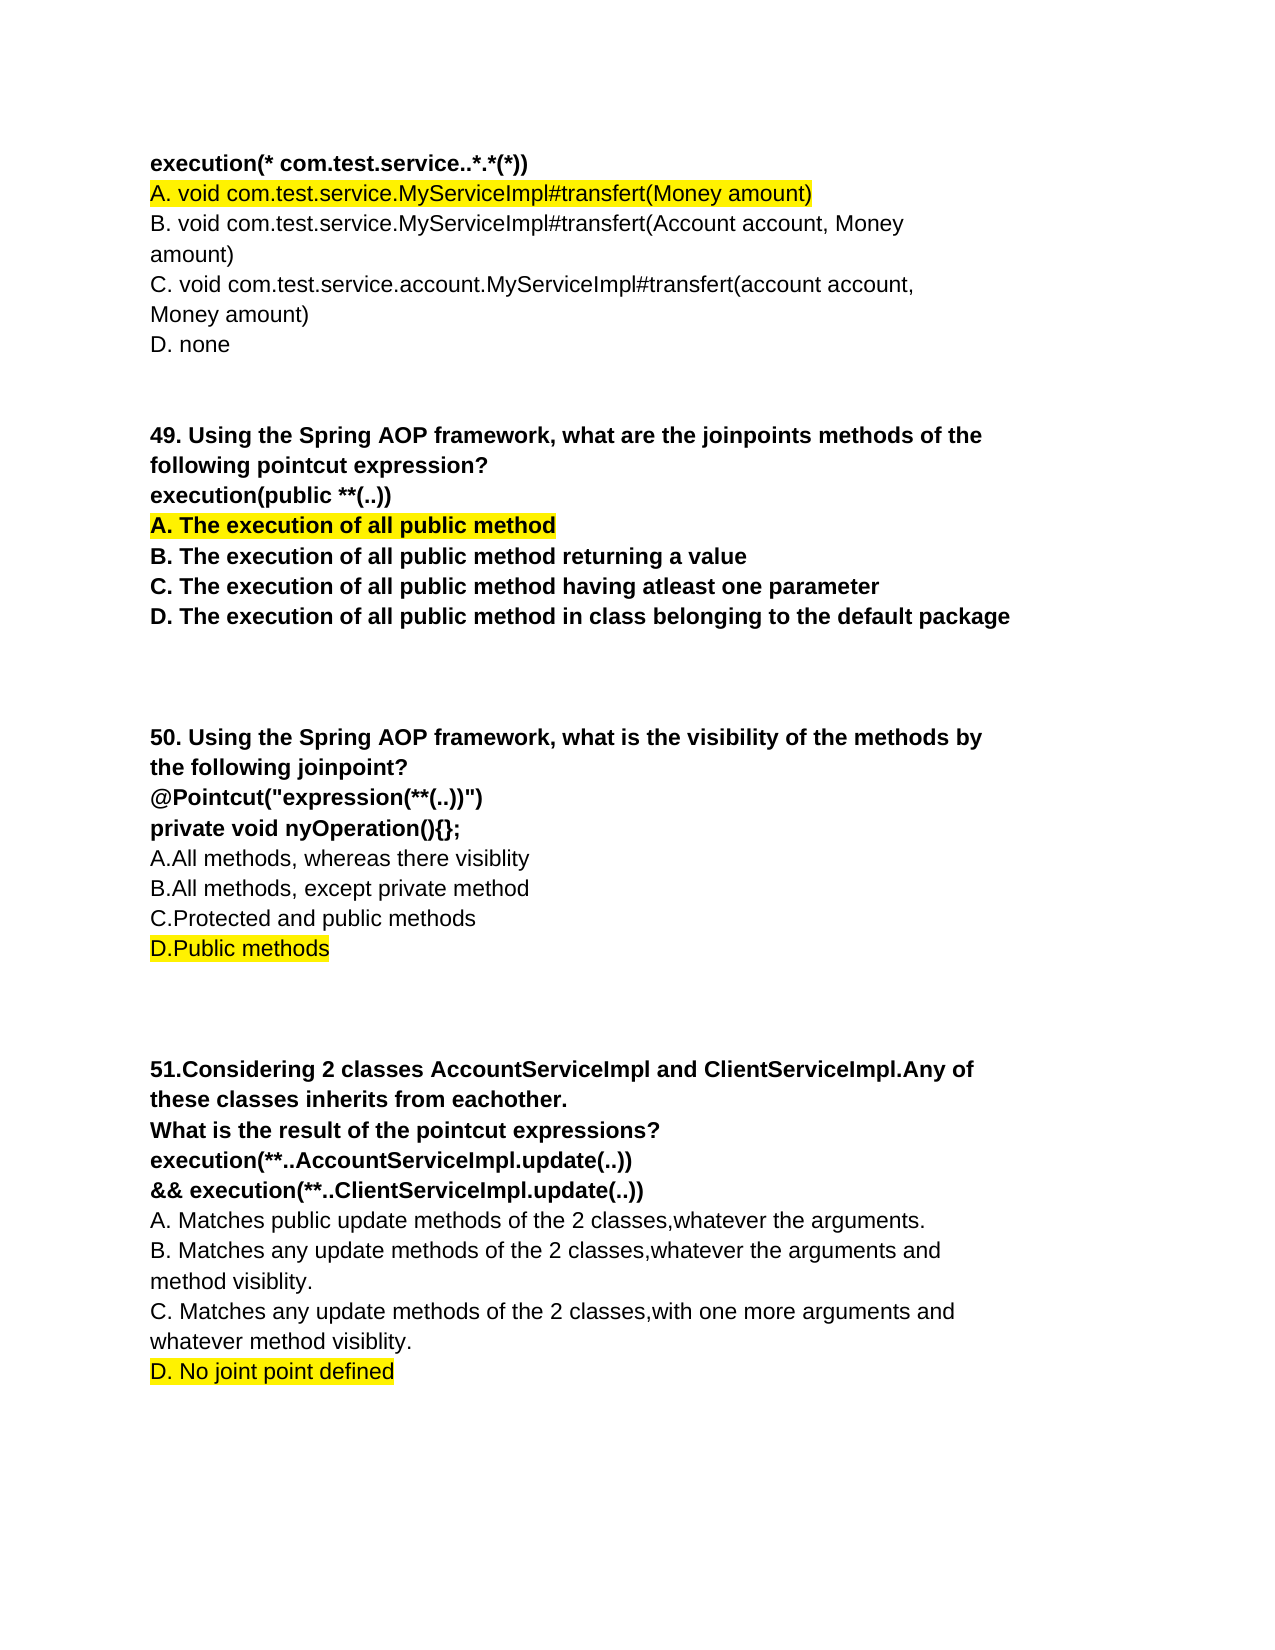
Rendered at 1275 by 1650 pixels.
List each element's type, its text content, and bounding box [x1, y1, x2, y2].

text A. Matches public update methods of the 2 classes,whatever the arguments. [150, 1207, 1125, 1234]
text B. The execution of all public method returning a value [150, 543, 1125, 569]
text following pointcut expression? [150, 452, 1125, 478]
text C.Protected and public methods [150, 905, 1125, 932]
text C. Matches any update methods of the 2 classes,with one more arguments and [150, 1298, 1125, 1324]
text method visiblity. [150, 1268, 1125, 1294]
text amount) [150, 241, 1125, 267]
text private void nyOperation(){}; [150, 814, 1125, 841]
text execution(public **(..)) [150, 482, 1125, 509]
text Money amount) [150, 301, 1125, 327]
text D. none [150, 331, 1125, 358]
text C. void com.test.service.account.MyServiceImpl#transfert(account account, [150, 271, 1125, 297]
text execution(**..AccountServiceImpl.update(..)) [150, 1147, 1125, 1173]
text A. void com.test.service.MyServiceImpl#transfert(Money amount) [150, 180, 1125, 207]
text whatever method visiblity. [150, 1328, 1125, 1354]
text B.All methods, except private method [150, 875, 1125, 901]
text What is the result of the pointcut expressions? [150, 1117, 1125, 1143]
text C. The execution of all public method having atleast one parameter [150, 573, 1125, 599]
text D. No joint point defined [150, 1358, 1125, 1385]
text D.Public methods [150, 935, 1125, 962]
text these classes inherits from eachother. [150, 1086, 1125, 1113]
text A.All methods, whereas there visiblity [150, 845, 1125, 871]
text 50. Using the Spring AOP framework, what is the visibility of the methods by [150, 724, 1125, 750]
text && execution(**..ClientServiceImpl.update(..)) [150, 1177, 1125, 1203]
text B. Matches any update methods of the 2 classes,whatever the arguments and [150, 1237, 1125, 1264]
text @Pointcut("expression(**(..))") [150, 784, 1125, 811]
text execution(* com.test.service..*.*(*)) [150, 150, 1125, 176]
text B. void com.test.service.MyServiceImpl#transfert(Account account, Money [150, 210, 1125, 237]
text 49. Using the Spring AOP framework, what are the joinpoints methods of the [150, 422, 1125, 448]
text D. The execution of all public method in class belonging to the default package [150, 603, 1125, 629]
text the following joinpoint? [150, 754, 1125, 781]
text 51.Considering 2 classes AccountServiceImpl and ClientServiceImpl.Any of [150, 1056, 1125, 1083]
text A. The execution of all public method [150, 512, 1125, 539]
